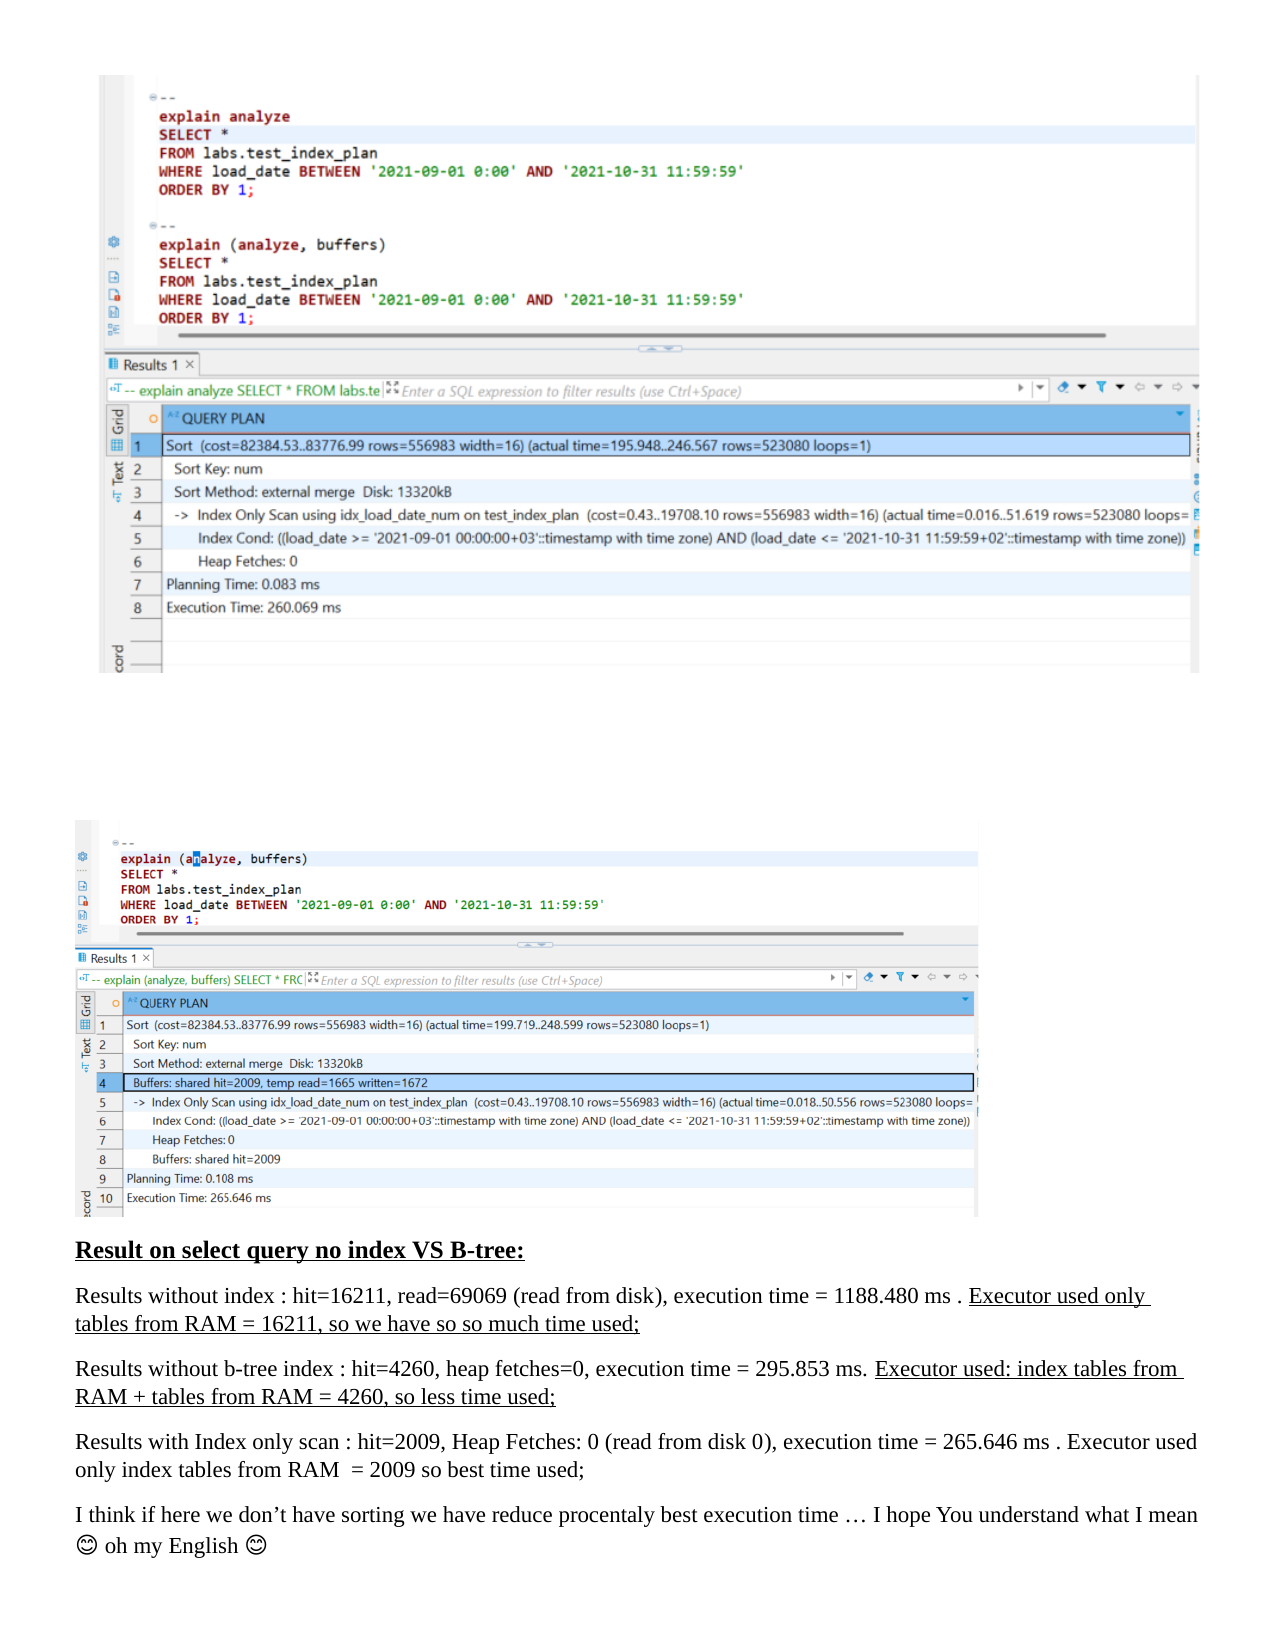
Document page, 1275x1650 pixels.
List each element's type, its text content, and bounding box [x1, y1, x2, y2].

text Results without index : hit=16211, read=69069 (read from disk), execution time = 1188.480 ms . Executor used only tables from RAM = 16211, so we have so so much time used; [75, 1282, 1200, 1337]
text I think if here we don’t have sorting we have reduce procentaly best execution time … I hope You understand what I mean 😊 oh my English 😊 [75, 1501, 1200, 1561]
text Results without b-tree index : hit=4260, heap fetches=0, execution time = 295.853 ms. Executor used: index tables from RAM + tables from RAM = 4260, so less time used; [75, 1355, 1200, 1409]
text Results with Index only scan : hit=2009, Heap Fetches: 0 (read from disk 0), execution time = 265.646 ms . Executor used only index tables from RAM = 2009 so best time used; [75, 1428, 1200, 1482]
text Result on select query no index VS B-tree: [75, 1235, 1200, 1263]
